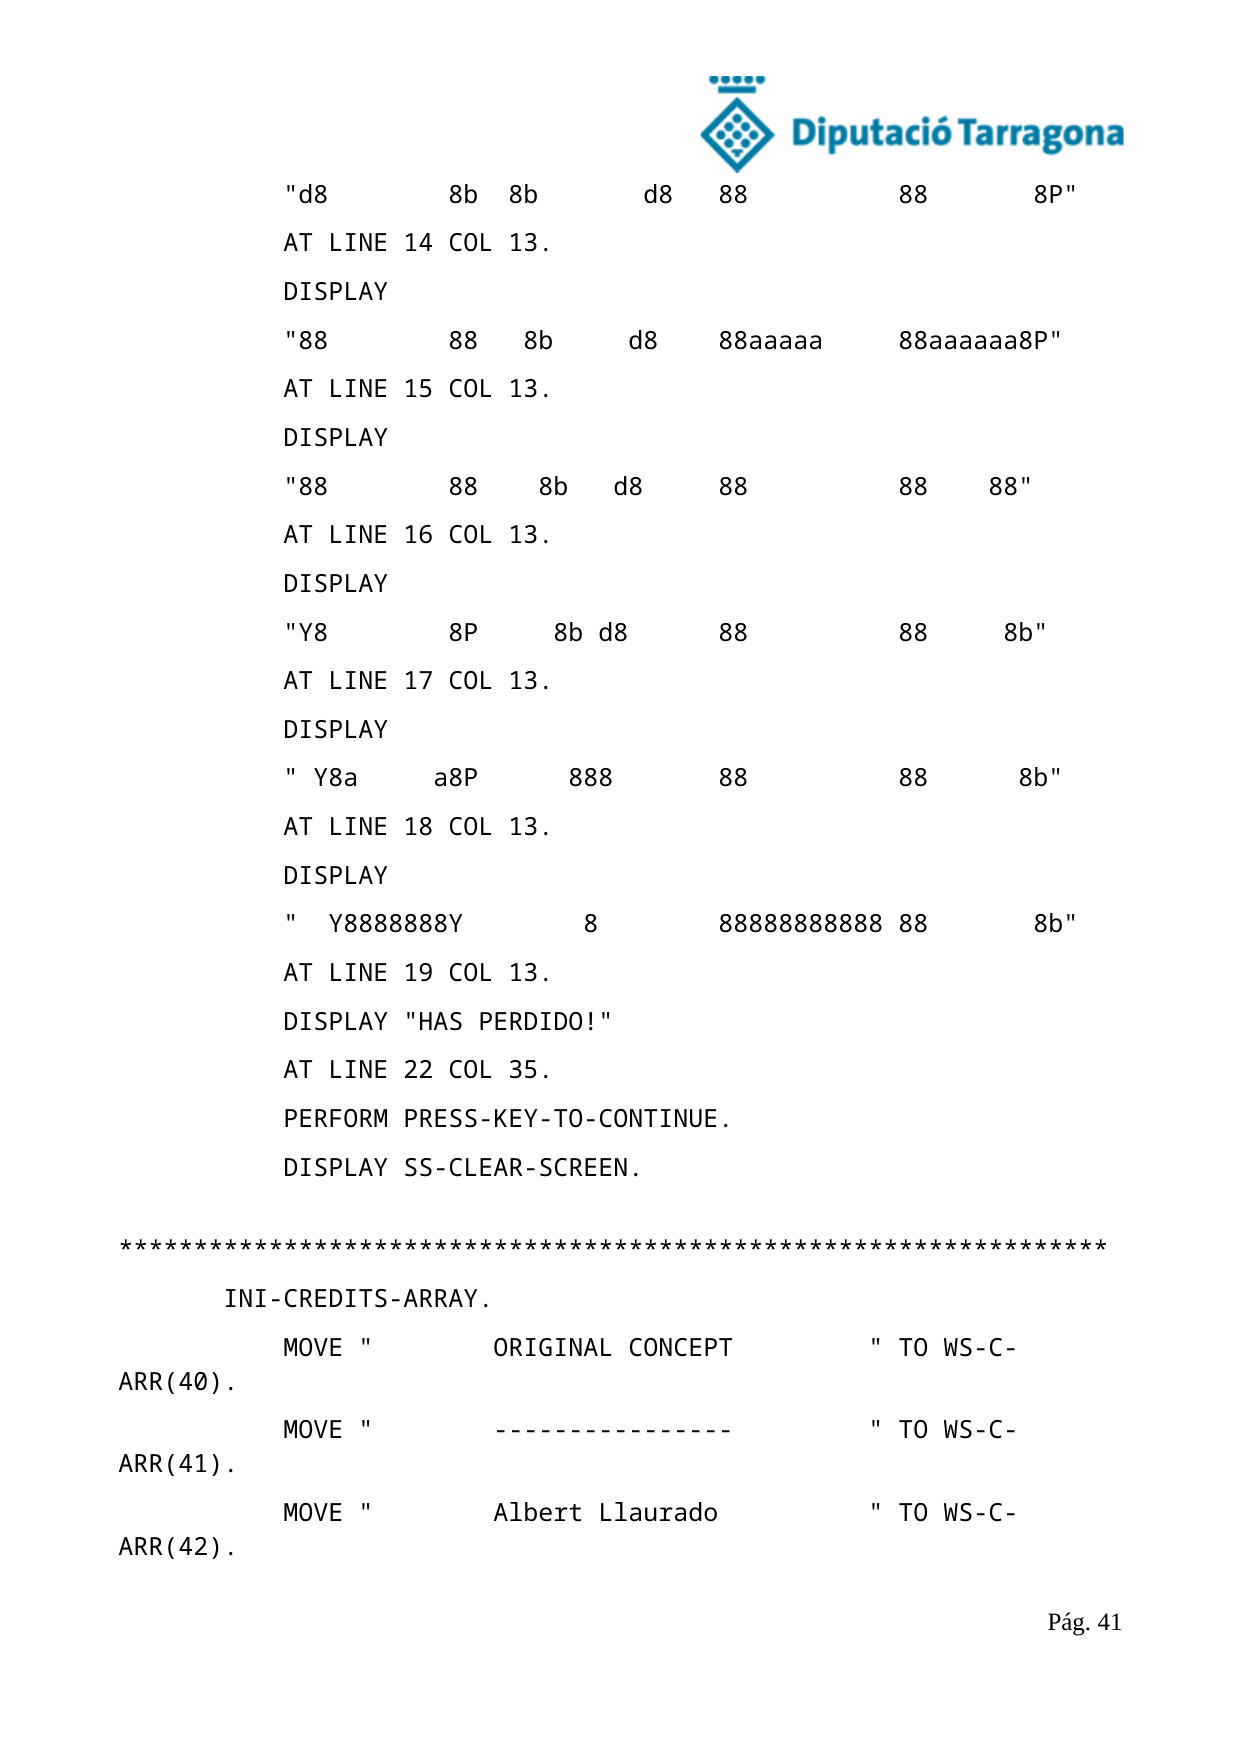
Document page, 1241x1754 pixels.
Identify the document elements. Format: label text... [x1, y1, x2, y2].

text DISPLAY [118, 274, 1122, 308]
text AT LINE 22 COL 35. [118, 1052, 1122, 1086]
text "d8 8b 8b d8 88 88 8P" [118, 176, 1122, 210]
text DISPLAY [118, 711, 1122, 746]
text AT LINE 15 COL 13. [118, 371, 1122, 405]
text "Y8 8P 8b d8 88 88 8b" [118, 614, 1122, 648]
text " Y8a a8P 888 88 88 8b" [118, 760, 1122, 794]
text DISPLAY "HAS PERDIDO!" [118, 1003, 1122, 1037]
text DISPLAY [118, 566, 1122, 599]
text " Y8888888Y 8 88888888888 88 8b" [118, 906, 1122, 940]
text MOVE " ORIGINAL CONCEPT " TO WS-C-ARR(40). [118, 1329, 1122, 1397]
picture [700, 76, 1124, 173]
text PERFORM PRESS-KEY-TO-CONTINUE. [118, 1101, 1122, 1135]
text DISPLAY [118, 857, 1122, 891]
text AT LINE 19 COL 13. [118, 955, 1122, 989]
text AT LINE 14 COL 13. [118, 225, 1122, 259]
text AT LINE 18 COL 13. [118, 809, 1122, 843]
text DISPLAY SS-CLEAR-SCREEN. [118, 1149, 1122, 1183]
text INI-CREDITS-ARRAY. [118, 1281, 1122, 1315]
text "88 88 8b d8 88aaaaa 88aaaaaa8P" [118, 322, 1122, 356]
text MOVE " ---------------- " TO WS-C-ARR(41). [118, 1412, 1122, 1480]
text MOVE " Albert Llaurado " TO WS-C-ARR(42). [118, 1495, 1122, 1563]
text AT LINE 16 COL 13. [118, 517, 1122, 551]
text DISPLAY [118, 419, 1122, 454]
text ****************************************************************** [118, 1198, 1122, 1266]
text "88 88 8b d8 88 88 88" [118, 468, 1122, 502]
text AT LINE 17 COL 13. [118, 663, 1122, 697]
